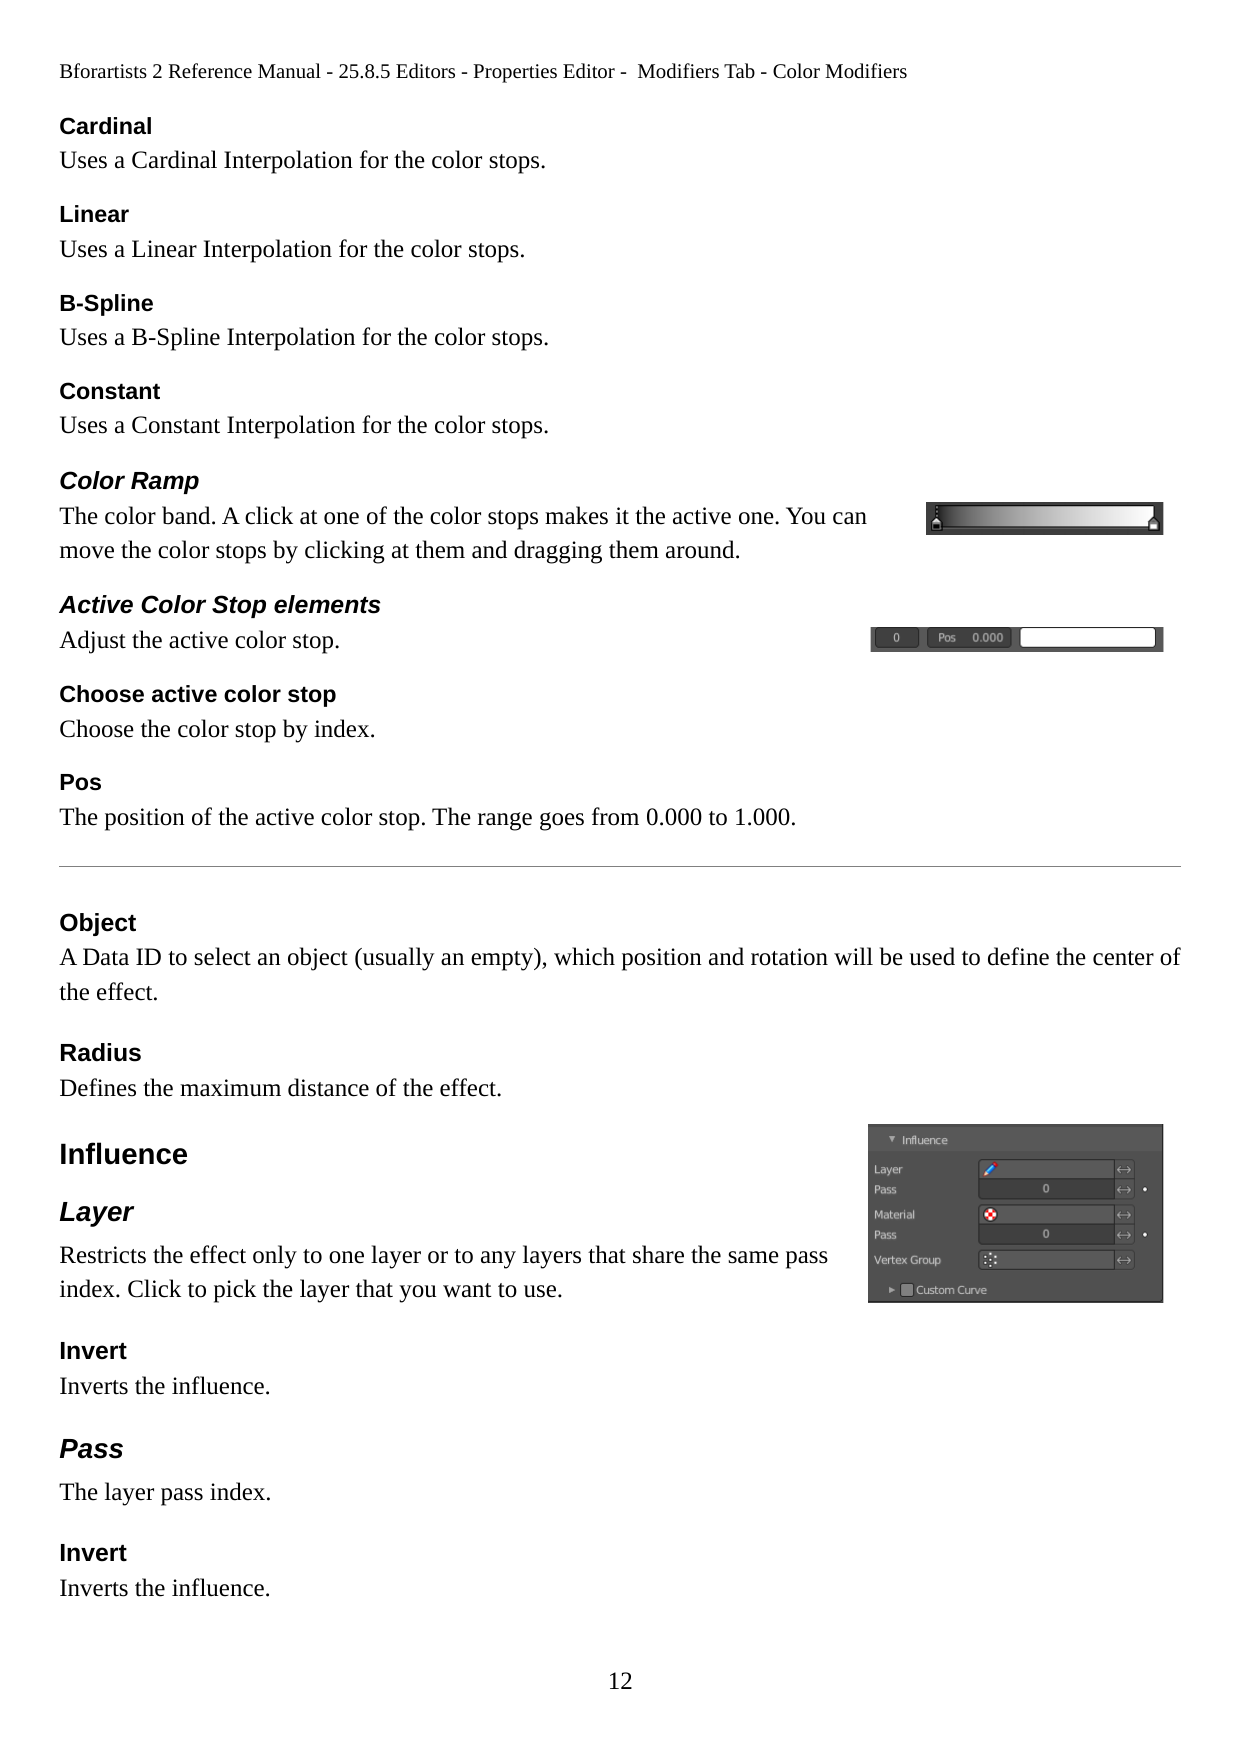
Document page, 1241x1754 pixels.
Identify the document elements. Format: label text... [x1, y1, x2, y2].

subtitle Invert [59, 1336, 1181, 1365]
subtitle [1164, 1196, 1181, 1228]
text The layer pass index. [59, 1477, 1181, 1506]
text Restricts the effect only to one layer or to any layers that share the same pass index. Click to pick the layer that you want to use. [59, 1240, 868, 1303]
text Defines the maximum distance of the effect. [59, 1073, 1181, 1102]
subtitle Invert [59, 1538, 1181, 1567]
text Inverts the influence. [59, 1573, 1181, 1602]
picture [926, 502, 1164, 535]
text Uses a Cardinal Interpolation for the color stops. [59, 146, 1181, 174]
subtitle [1164, 1137, 1181, 1171]
subtitle Choose active color stop [59, 681, 1181, 707]
picture [870, 627, 1164, 652]
subtitle Object [59, 908, 1181, 936]
subtitle Color Ramp [59, 466, 1181, 494]
text Uses a Linear Interpolation for the color stops. [59, 234, 1181, 263]
subtitle Cardinal [59, 113, 1181, 139]
text Uses a Constant Interpolation for the color stops. [59, 411, 1181, 439]
text Inverts the influence. [59, 1371, 1181, 1400]
text Adjust the active color stop. [59, 625, 1181, 654]
text A Data ID to select an object (usually an empty), which position and rotation will be used to define the center of the effect. [59, 942, 1181, 1006]
text Uses a B-Spline Interpolation for the color stops. [59, 322, 1181, 351]
text The position of the active color stop. The range goes from 0.000 to 1.000. [59, 802, 1181, 831]
text Choose the color stop by index. [59, 714, 1181, 742]
subtitle Radius [59, 1038, 1181, 1067]
subtitle Constant [59, 378, 1181, 404]
subtitle Layer [59, 1196, 868, 1228]
subtitle Influence [59, 1137, 868, 1171]
subtitle Active Color Stop elements [59, 591, 1181, 619]
subtitle Linear [59, 201, 1181, 228]
subtitle B-Spline [59, 289, 1181, 316]
subtitle Pos [59, 769, 1181, 796]
text The color band. A click at one of the color stops makes it the active one. You can move the color stops by clicking at them and dragging them around. [59, 501, 1181, 564]
subtitle Pass [59, 1432, 1181, 1464]
picture [868, 1124, 1164, 1303]
